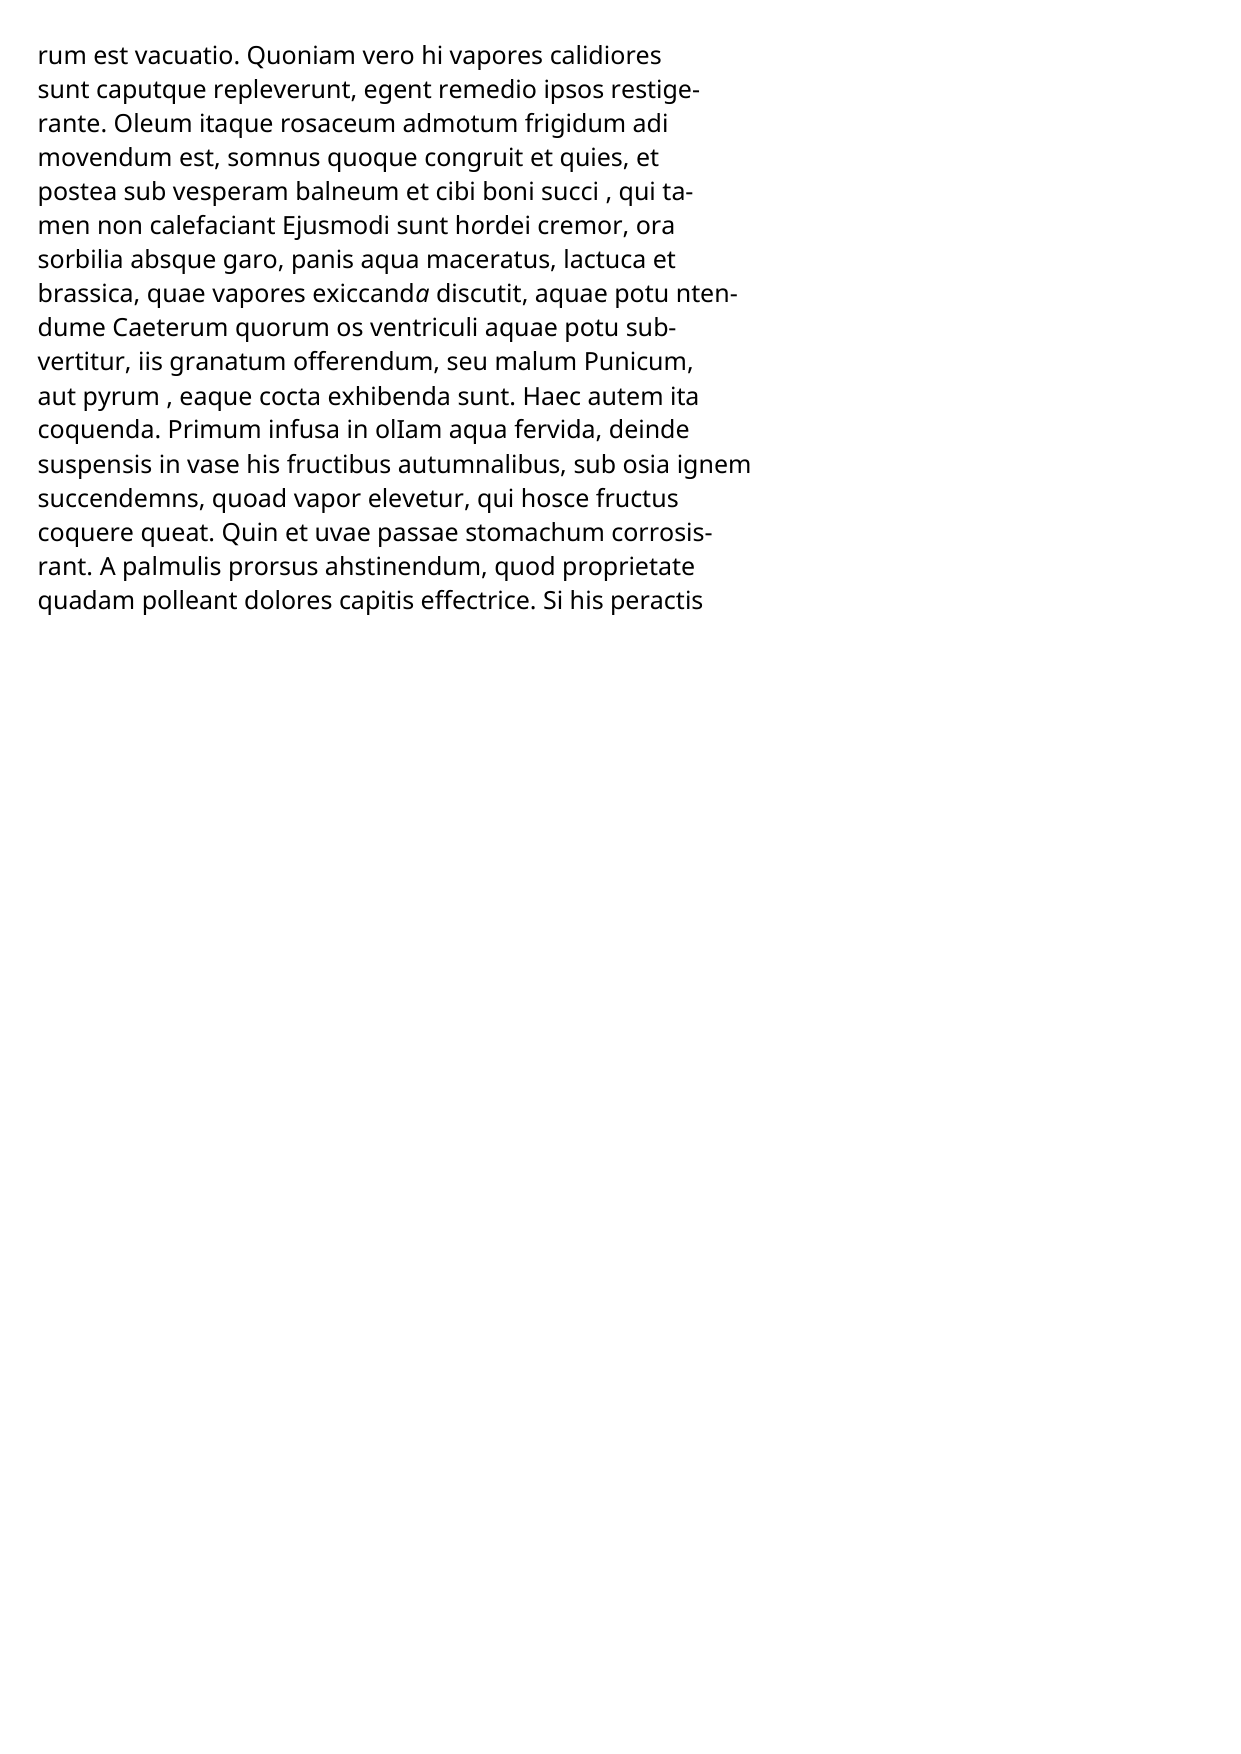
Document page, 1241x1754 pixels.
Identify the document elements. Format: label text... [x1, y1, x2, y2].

text rum est vacuatio. Quoniam vero hi vapores calidiores sunt caputque repleverunt, egent remedio ipsos restige- rante. Oleum itaque rosaceum admotum frigidum adi movendum est, somnus quoque congruit et quies, et postea sub vesperam balneum et cibi boni succi , qui ta- men non calefaciant Ejusmodi sunt hordei cremor, ora sorbilia absque garo, panis aqua maceratus, lactuca et brassica, quae vapores exiccanda discutit, aquae potu nten- dume Caeterum quorum os ventriculi aquae potu sub- vertitur, iis granatum offerendum, seu malum Punicum, aut pyrum , eaque cocta exhibenda sunt. Haec autem ita coquenda. Primum infusa in olIam aqua fervida, deinde suspensis in vase his fructibus autumnalibus, sub osia ignem succendemns, quoad vapor elevetur, qui hosce fructus coquere queat. Quin et uvae passae stomachum corrosis- rant. A palmulis prorsus ahstinendum, quod proprietate quadam polleant dolores capitis effectrice. Si his peractis [37, 37, 1203, 617]
